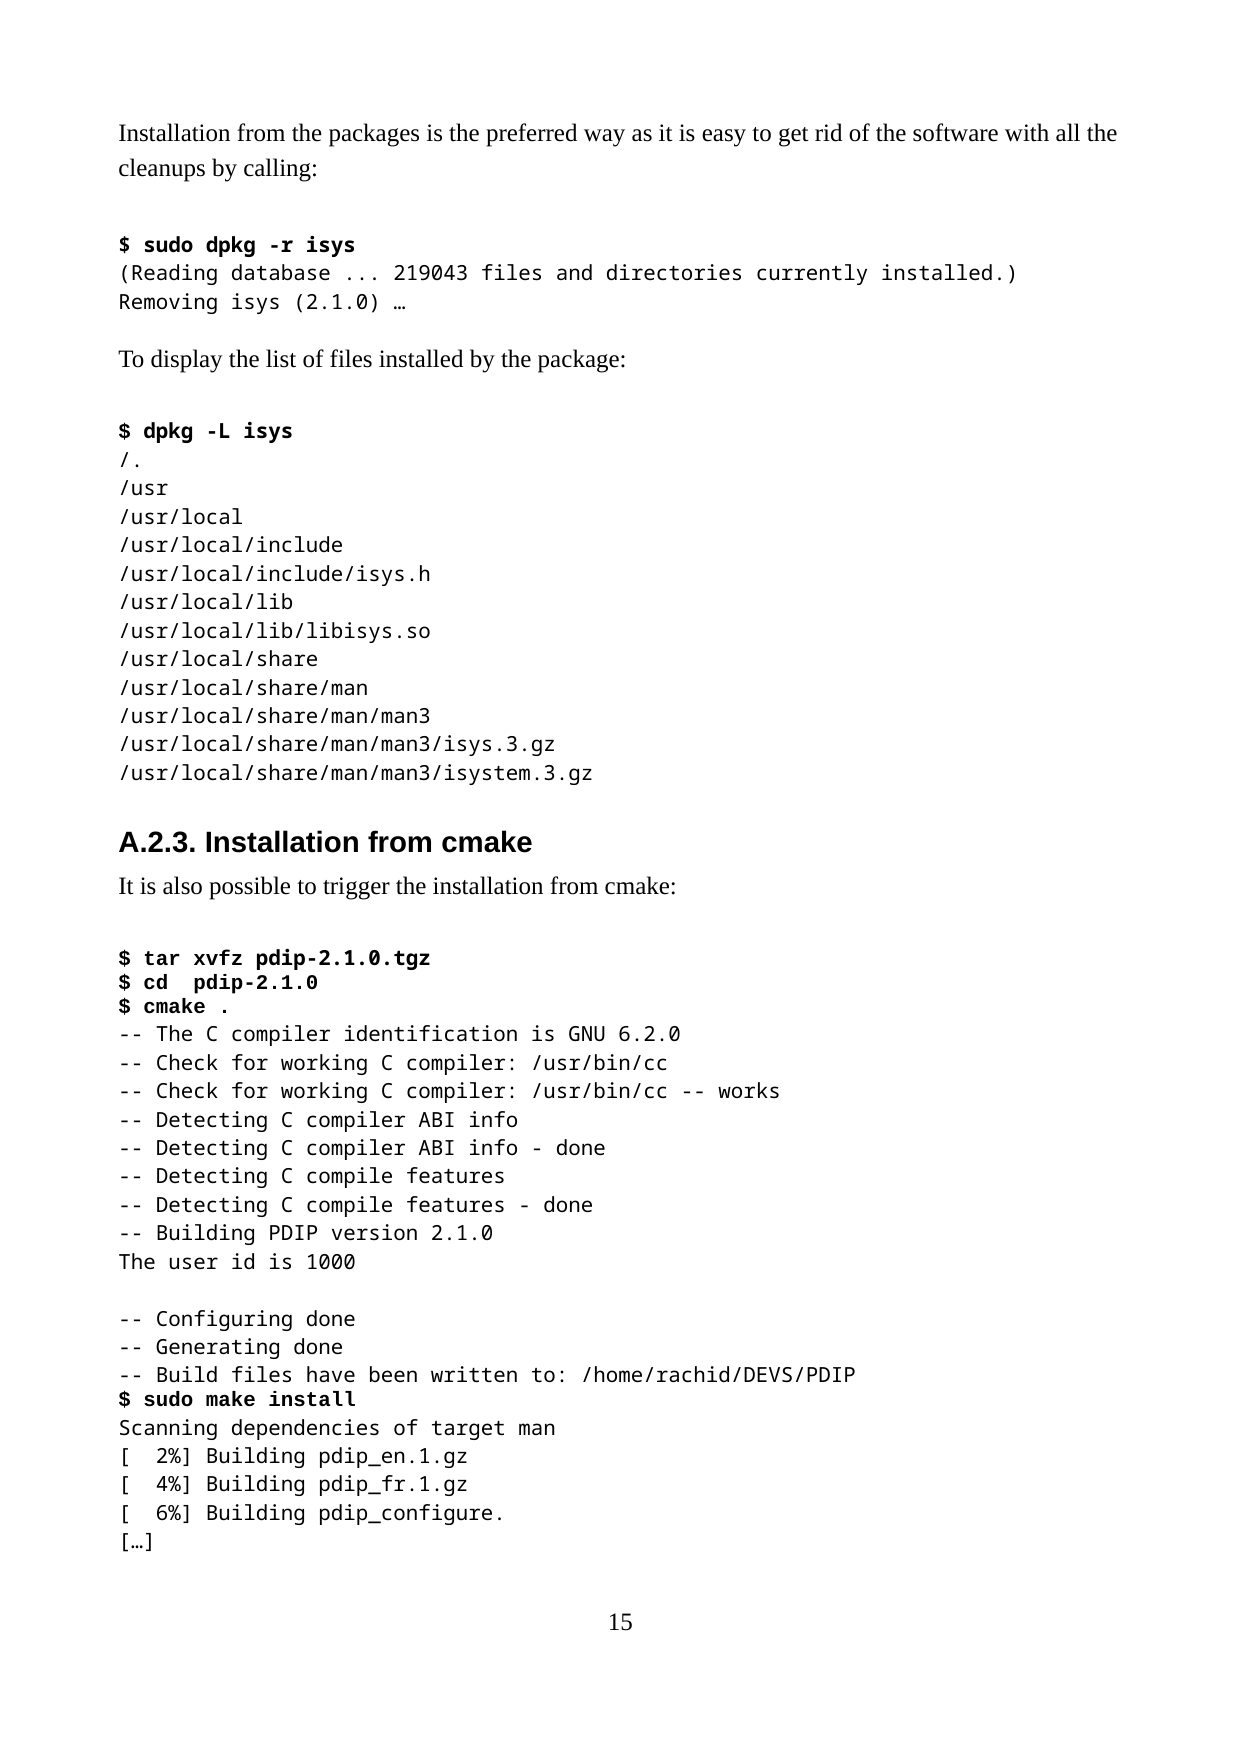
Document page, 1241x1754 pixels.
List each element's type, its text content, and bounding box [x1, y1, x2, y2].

subtitle A.2.3. Installation from cmake [118, 824, 1122, 858]
text $ sudo dpkg -r isys (Reading database ... 219043 files and directories currently installed.) Removing isys (2.1.0) … [118, 230, 1122, 315]
text $ cd pdip-2.1.0 [118, 972, 1122, 996]
text Installation from the packages is the preferred way as it is easy to get rid of the software with all the cleanups by calling: [118, 118, 1122, 181]
text $ sudo make install [118, 1389, 1122, 1413]
text $ cmake . [118, 996, 1122, 1019]
text To display the list of files installed by the package: [118, 344, 1122, 373]
text $ dpkg -L isys /. /usr /usr/local /usr/local/include /usr/local/include/isys.h /usr/local/lib /usr/local/lib/libisys.so /usr/local/share /usr/local/share/man /usr/local/share/man/man3 /usr/local/share/man/man3/isys.3.gz /usr/local/share/man/man3/isystem.3.gz [118, 393, 1122, 810]
text Scanning dependencies of target man [ 2%] Building pdip_en.1.gz [ 4%] Building pdip_fr.1.gz [ 6%] Building pdip_configure. […] [118, 1413, 1122, 1555]
text -- The C compiler identification is GNU 6.2.0 -- Check for working C compiler: /usr/bin/cc -- Check for working C compiler: /usr/bin/cc -- works -- Detecting C compiler ABI info -- Detecting C compiler ABI info - done -- Detecting C compile features -- Detecting C compile features - done -- Building PDIP version 2.1.0 The user id is 1000 -- Configuring done -- Generating done -- Build files have been written to: /home/rachid/DEVS/PDIP [118, 1019, 1122, 1389]
text It is also possible to trigger the installation from cmake: [118, 871, 1122, 899]
text $ tar xvfz pdip-2.1.0.tgz [118, 920, 1122, 972]
